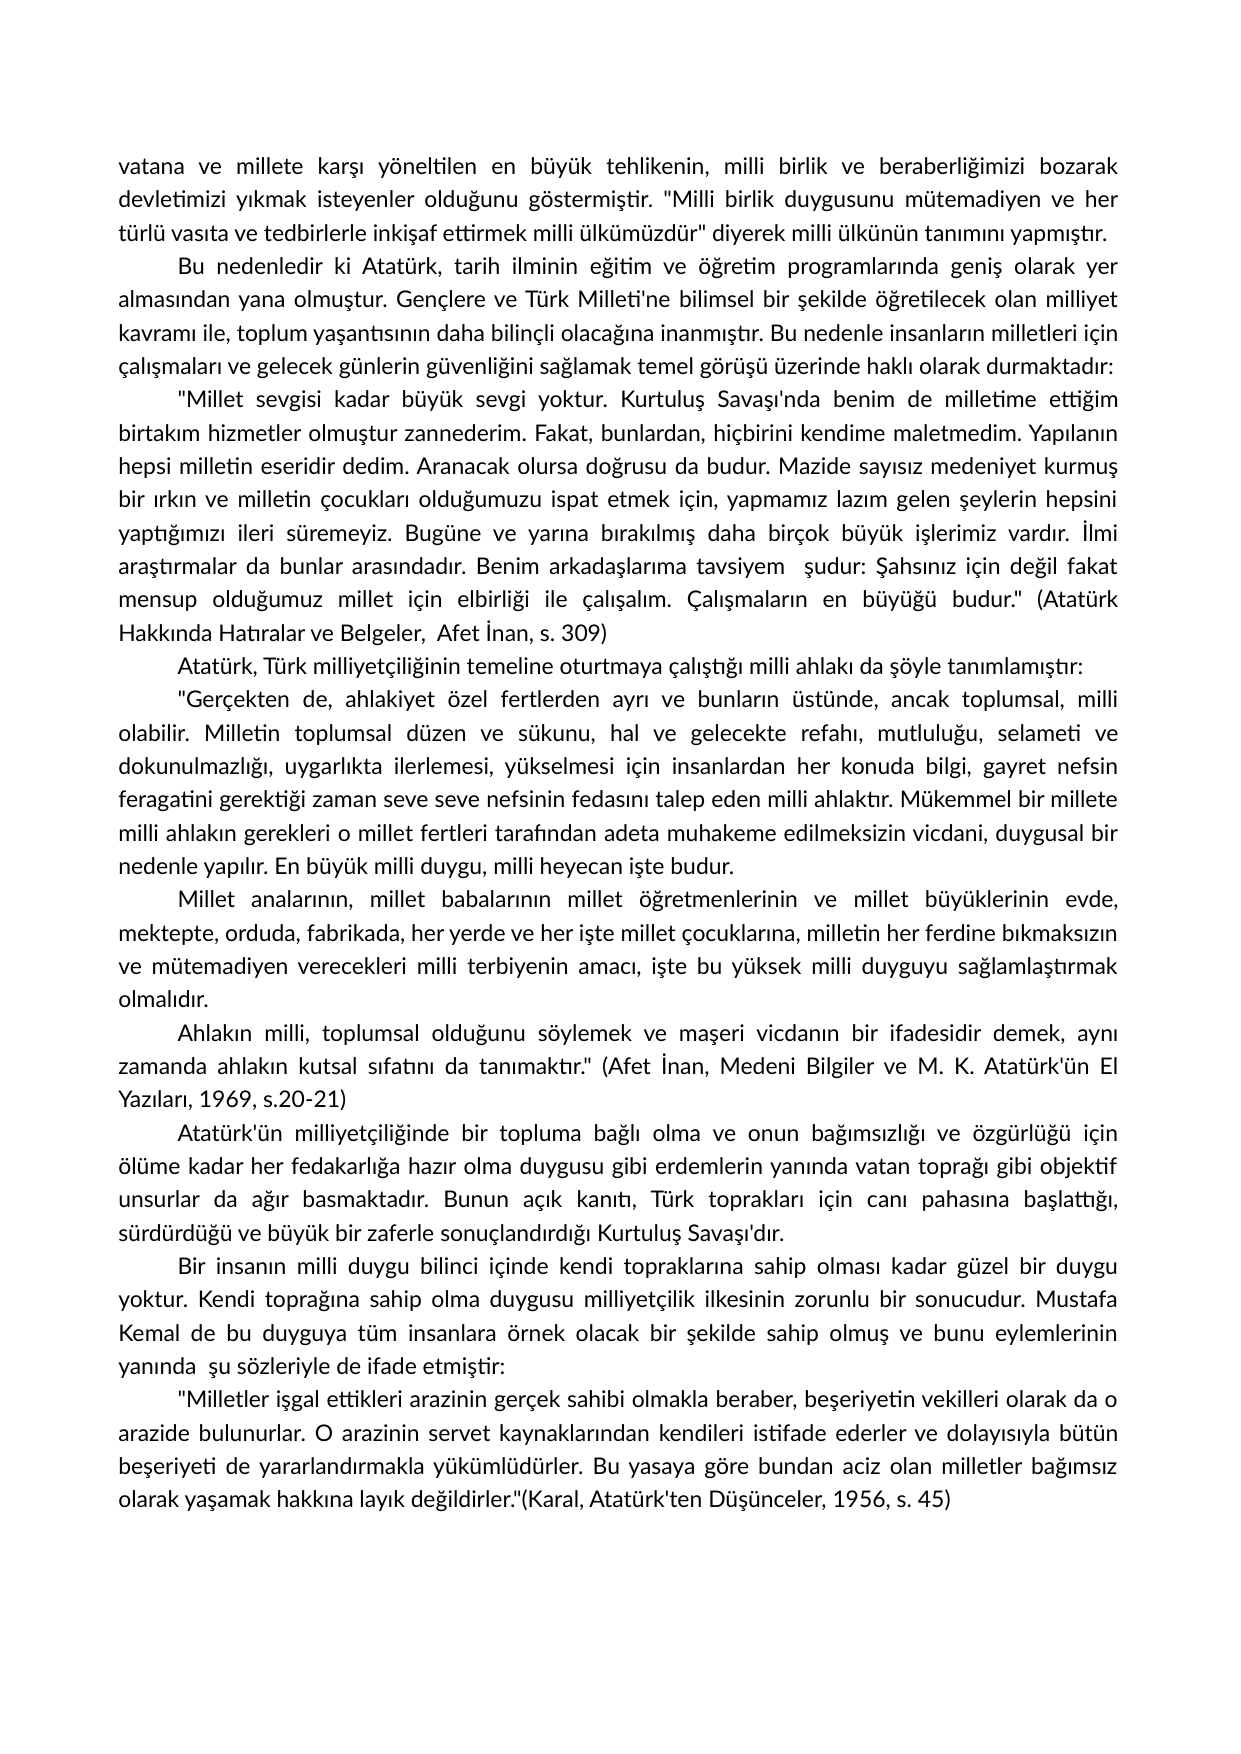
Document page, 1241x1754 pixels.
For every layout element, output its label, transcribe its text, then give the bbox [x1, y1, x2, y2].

text "Milletler işgal ettikleri arazinin gerçek sahibi olmakla beraber, beşeriyetin vekilleri olarak da o arazide bulunurlar. O arazinin servet kaynaklarından kendileri istifade ederler ve dolayısıyla bütün beşeriyeti de yararlandırmakla yükümlüdürler. Bu yasaya göre bundan aciz olan milletler bağımsız olarak yaşamak hakkına layık değildirler."(Karal, Atatürk'ten Düşünceler, 1956, s. 45) [118, 1381, 1119, 1514]
text "Gerçekten de, ahlakiyet özel fertlerden ayrı ve bunların üstünde, ancak toplumsal, milli olabilir. Milletin toplumsal düzen ve sükunu, hal ve gelecekte refahı, mutluluğu, selameti ve dokunulmazlığı, uygarlıkta ilerlemesi, yükselmesi için insanlardan her konuda bilgi, gayret nefsin feragatini gerektiği zaman seve seve nefsinin fedasını talep eden milli ahlaktır. Mükemmel bir millete milli ahlakın gerekleri o millet fertleri tarafından adeta muhakeme edilmeksizin vicdani, duygusal bir nedenle yapılır. En büyük milli duygu, milli heyecan işte budur. [118, 681, 1119, 881]
text Bu nedenledir ki Atatürk, tarih ilminin eğitim ve öğretim programlarında geniş olarak yer almasından yana olmuştur. Gençlere ve Türk Milleti'ne bilimsel bir şekilde öğretilecek olan milliyet kavramı ile, toplum yaşantısının daha bilinçli olacağına inanmıştır. Bu nedenle insanların milletleri için çalışmaları ve gelecek günlerin güvenliğini sağlamak temel görüşü üzerinde haklı olarak durmaktadır: [118, 248, 1119, 381]
text vatana ve millete karşı yöneltilen en büyük tehlikenin, milli birlik ve beraberliğimizi bozarak devletimizi yıkmak isteyenler olduğunu göstermiştir. "Milli birlik duygusunu mütemadiyen ve her türlü vasıta ve tedbirlerle inkişaf ettirmek milli ülkümüzdür" diyerek milli ülkünün tanımını yapmıştır. [118, 148, 1119, 248]
text Atatürk'ün milliyetçiliğinde bir topluma bağlı olma ve onun bağımsızlığı ve özgürlüğü için ölüme kadar her fedakarlığa hazır olma duygusu gibi erdemlerin yanında vatan toprağı gibi objektif unsurlar da ağır basmaktadır. Bunun açık kanıtı, Türk toprakları için canı pahasına başlattığı, sürdürdüğü ve büyük bir zaferle sonuçlandırdığı Kurtuluş Savaşı'dır. [118, 1114, 1119, 1248]
text Bir insanın milli duygu bilinci içinde kendi topraklarına sahip olması kadar güzel bir duygu yoktur. Kendi toprağına sahip olma duygusu milliyetçilik ilkesinin zorunlu bir sonucudur. Mustafa Kemal de bu duyguya tüm insanlara örnek olacak bir şekilde sahip olmuş ve bunu eylemlerinin yanında şu sözleriyle de ifade etmiştir: [118, 1248, 1119, 1381]
text "Millet sevgisi kadar büyük sevgi yoktur. Kurtuluş Savaşı'nda benim de milletime ettiğim birtakım hizmetler olmuştur zannederim. Fakat, bunlardan, hiçbirini kendime maletmedim. Yapılanın hepsi milletin eseridir dedim. Aranacak olursa doğrusu da budur. Mazide sayısız medeniyet kurmuş bir ırkın ve milletin çocukları olduğumuzu ispat etmek için, yapmamız lazım gelen şeylerin hepsini yaptığımızı ileri süremeyiz. Bugüne ve yarına bırakılmış daha birçok büyük işlerimiz vardır. İlmi araştırmalar da bunlar arasındadır. Benim arkadaşlarıma tavsiyem şudur: Şahsınız için değil fakat mensup olduğumuz millet için elbirliği ile çalışalım. Çalışmaların en büyüğü budur." (Atatürk Hakkında Hatıralar ve Belgeler, Afet İnan, s. 309) [118, 381, 1119, 648]
text Ahlakın milli, toplumsal olduğunu söylemek ve maşeri vicdanın bir ifadesidir demek, aynı zamanda ahlakın kutsal sıfatını da tanımaktır." (Afet İnan, Medeni Bilgiler ve M. K. Atatürk'ün El Yazıları, 1969, s.20-21) [118, 1014, 1119, 1114]
text Atatürk, Türk milliyetçiliğinin temeline oturtmaya çalıştığı milli ahlakı da şöyle tanımlamıştır: [118, 648, 1119, 681]
text Millet analarının, millet babalarının millet öğretmenlerinin ve millet büyüklerinin evde, mektepte, orduda, fabrikada, her yerde ve her işte millet çocuklarına, milletin her ferdine bıkmaksızın ve mütemadiyen verecekleri milli terbiyenin amacı, işte bu yüksek milli duyguyu sağlamlaştırmak olmalıdır. [118, 881, 1119, 1014]
